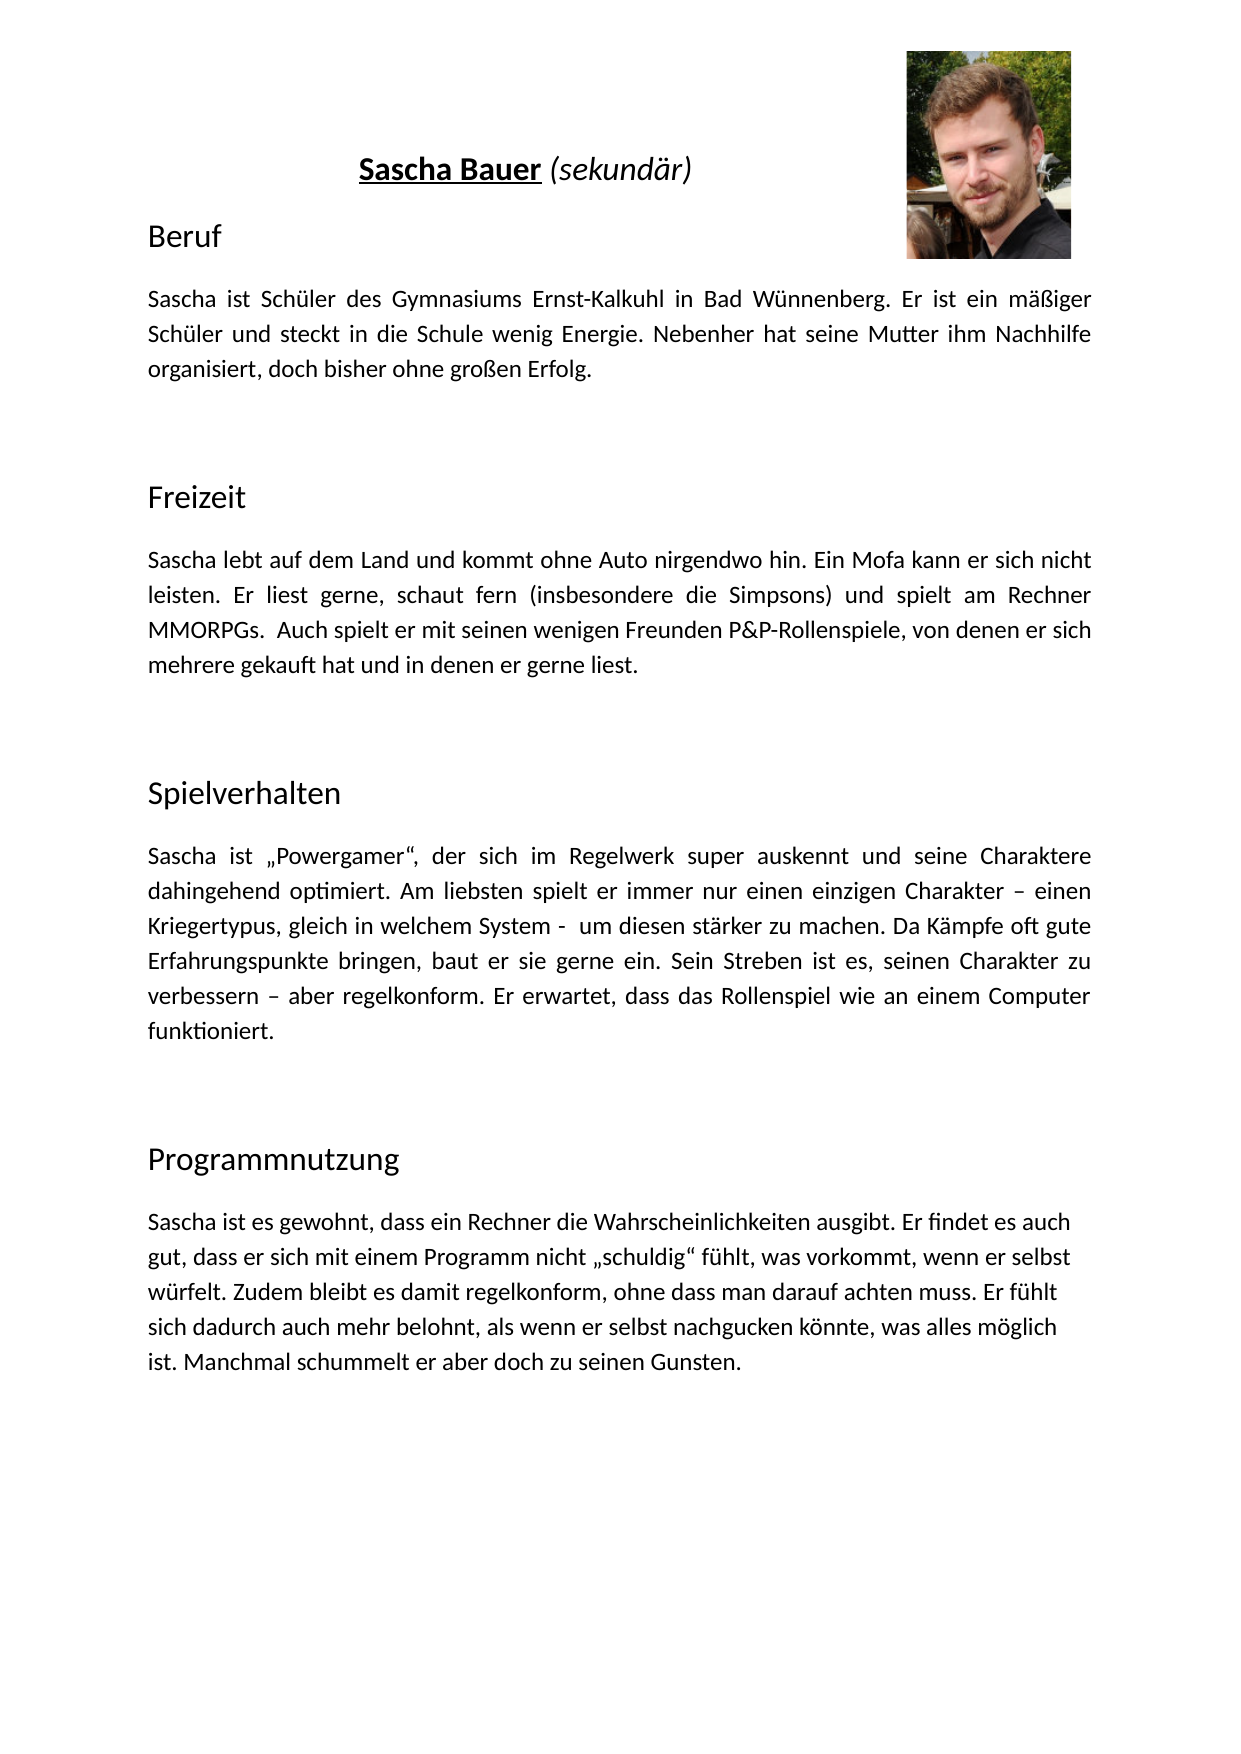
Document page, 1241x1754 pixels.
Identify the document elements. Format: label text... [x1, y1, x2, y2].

text Beruf [148, 215, 906, 256]
text Spielverhalten [148, 772, 1093, 813]
text Programmnutzung [148, 1138, 1093, 1179]
text Sascha ist Schüler des Gymnasiums Ernst-Kalkuhl in Bad Wünnenberg. Er ist ein mäßiger Schüler und steckt in die Schule wenig Energie. Nebenher hat seine Mutter ihm Nachhilfe organisiert, doch bisher ohne großen Erfolg. [148, 283, 1093, 383]
text Sascha Bauer (sekundär) [148, 148, 906, 188]
text [1072, 148, 1093, 188]
text Sascha ist es gewohnt, dass ein Rechner die Wahrscheinlichkeiten ausgibt. Er findet es auch gut, dass er sich mit einem Programm nicht „schuldig“ fühlt, was vorkommt, wenn er selbst würfelt. Zudem bleibt es damit regelkonform, ohne dass man darauf achten muss. Er fühlt sich dadurch auch mehr belohnt, als wenn er selbst nachgucken könnte, was alles möglich ist. Manchmal schummelt er aber doch zu seinen Gunsten. [148, 1206, 1093, 1376]
text Freizeit [148, 476, 1093, 517]
text Sascha lebt auf dem Land und kommt ohne Auto nirgendwo hin. Ein Mofa kann er sich nicht leisten. Er liest gerne, schaut fern (insbesondere die Simpsons) und spielt am Rechner MMORPGs. Auch spielt er mit seinen wenigen Freunden P&P-Rollenspiele, von denen er sich mehrere gekauft hat und in denen er gerne liest. [148, 544, 1093, 679]
text Sascha ist „Powergamer“, der sich im Regelwerk super auskennt und seine Charaktere dahingehend optimiert. Am liebsten spielt er immer nur einen einzigen Charakter – einen Kriegertypus, gleich in welchem System - um diesen stärker zu machen. Da Kämpfe oft gute Erfahrungspunkte bringen, baut er sie gerne ein. Sein Streben ist es, seinen Charakter zu verbessern – aber regelkonform. Er erwartet, dass das Rollenspiel wie an einem Computer funktioniert. [148, 840, 1093, 1045]
text [1072, 215, 1093, 256]
picture [906, 51, 1072, 259]
